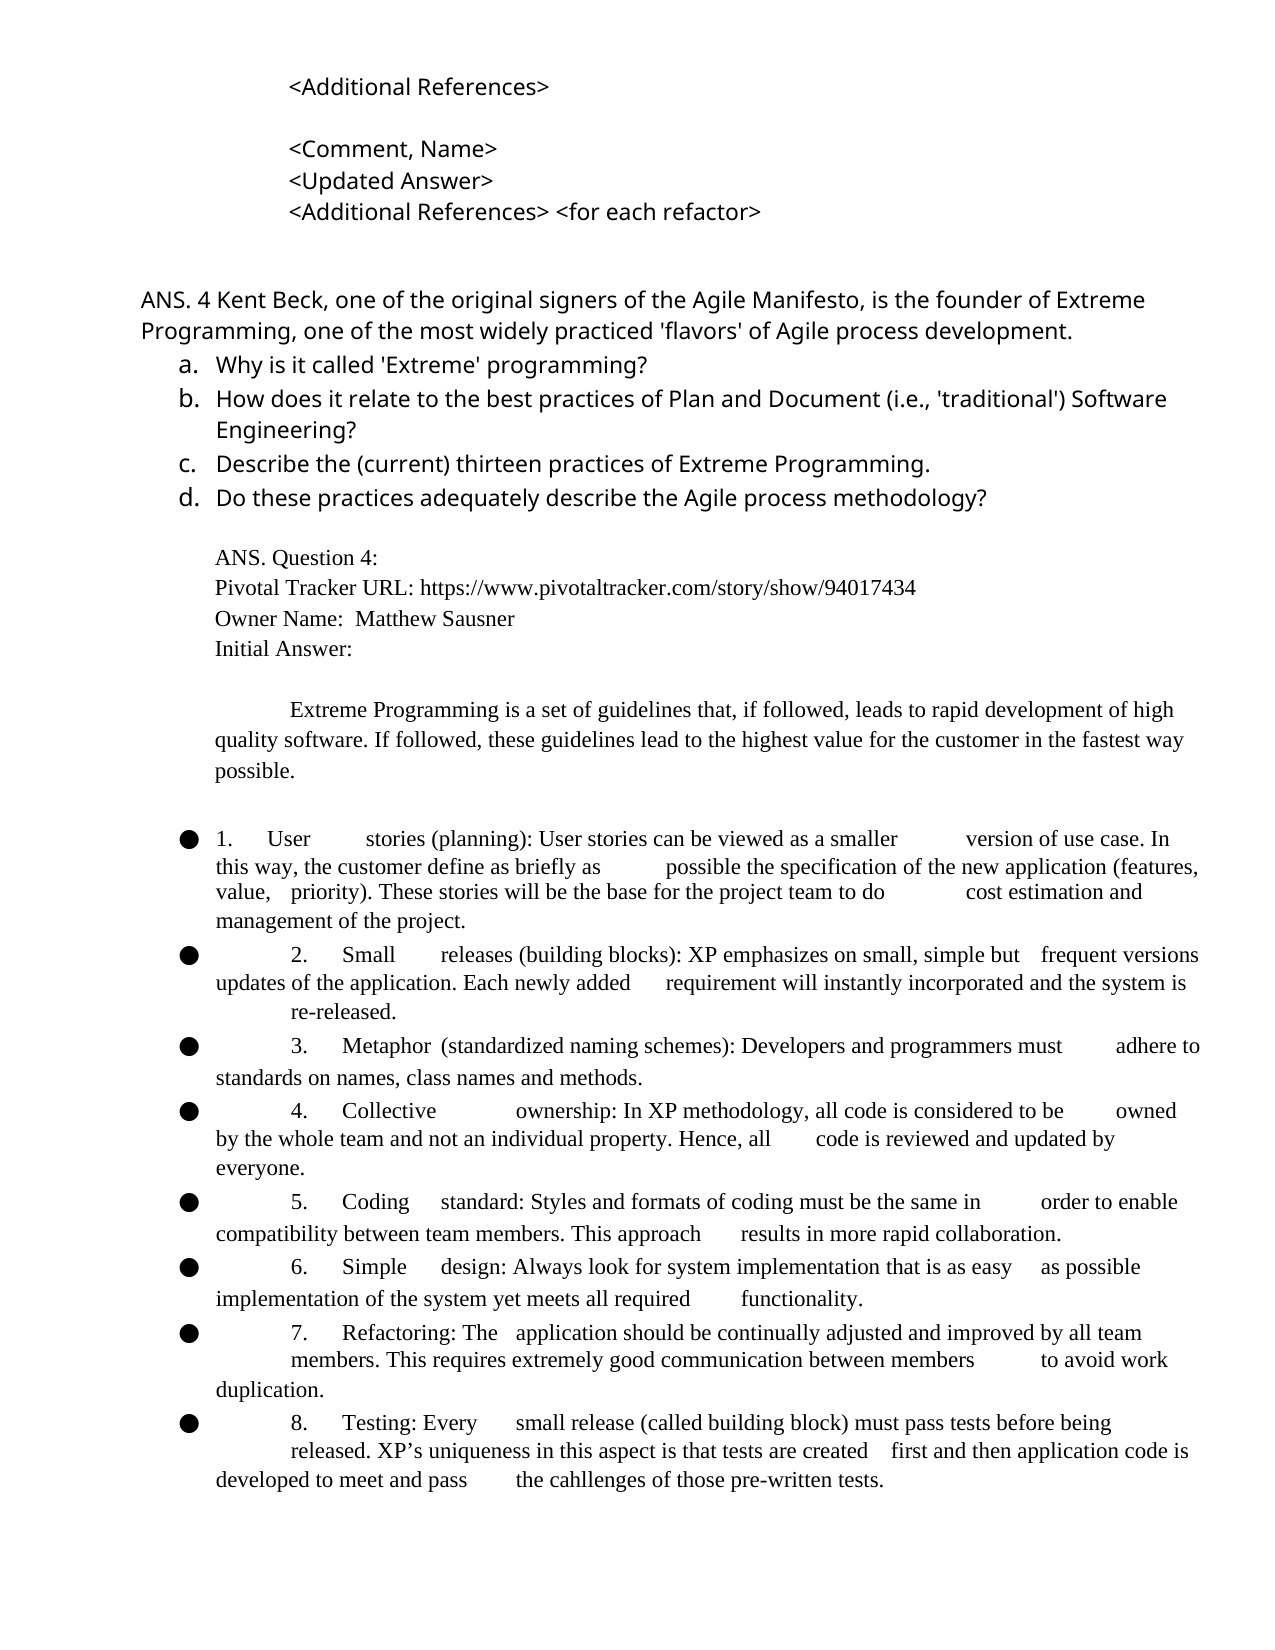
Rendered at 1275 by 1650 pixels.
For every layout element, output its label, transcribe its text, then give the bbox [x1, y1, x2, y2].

text <Additional References> [288, 71, 1204, 102]
text <Additional References> <for each refactor> [288, 196, 1204, 227]
list 3. Metaphor (standardized naming schemes): Developers and programmers must adhere to standards on names, class names and methods. [178, 1026, 1204, 1092]
list 6. Simple design: Always look for system implementation that is as easy as possible implementation of the system yet meets all required functionality. [178, 1248, 1204, 1313]
list Why is it called 'Extreme' programming? [178, 346, 1204, 380]
list 1. User stories (planning): User stories can be viewed as a smaller version of use case. In this way, the customer define as briefly as possible the specification of the new application (features, value, priority). These stories will be the base for the project team to do cost estimation and management of the project. [178, 819, 1204, 936]
text Extreme Programming is a set of guidelines that, if followed, leads to rapid development of high quality software. If followed, these guidelines lead to the highest value for the customer in the fastest way possible. [214, 697, 1204, 783]
list Do these practices adequately describe the Agile process methodology? [178, 480, 1204, 514]
text ANS. Question 4: [214, 545, 1204, 570]
text <Updated Answer> [288, 164, 1204, 196]
text <Comment, Name> [288, 133, 1204, 164]
list How does it relate to the best practices of Plan and Document (i.e., 'traditional') Software Engineering? [178, 380, 1204, 446]
list 5. Coding standard: Styles and formats of coding must be the same in order to enable compatibility between team members. This approach results in more rapid collaboration. [178, 1182, 1204, 1248]
text ANS. 4 Kent Beck, one of the original signers of the Agile Manifesto, is the founder of Extreme Programming, one of the most widely practiced 'flavors' of Agile process development. [141, 284, 1204, 346]
text Pivotal Tracker URL: https://www.pivotaltracker.com/story/show/94017434 [214, 575, 1204, 601]
list 8. Testing: Every small release (called building block) must pass tests before being released. XP’s uniqueness in this aspect is that tests are created first and then application code is developed to meet and pass the cahllenges of those pre-written tests. [178, 1404, 1204, 1494]
list 4. Collective ownership: In XP methodology, all code is considered to be owned by the whole team and not an individual property. Hence, all code is reviewed and updated by everyone. [178, 1092, 1204, 1182]
text Owner Name: Matthew Sausner [214, 606, 1204, 631]
text Initial Answer: [214, 636, 1204, 662]
list 7. Refactoring: The application should be continually adjusted and improved by all team members. This requires extremely good communication between members to avoid work duplication. [178, 1313, 1204, 1404]
list Describe the (current) thirteen practices of Extreme Programming. [178, 446, 1204, 480]
list 2. Small releases (building blocks): XP emphasizes on small, simple but frequent versions updates of the application. Each newly added requirement will instantly incorporated and the system is re-released. [178, 936, 1204, 1026]
